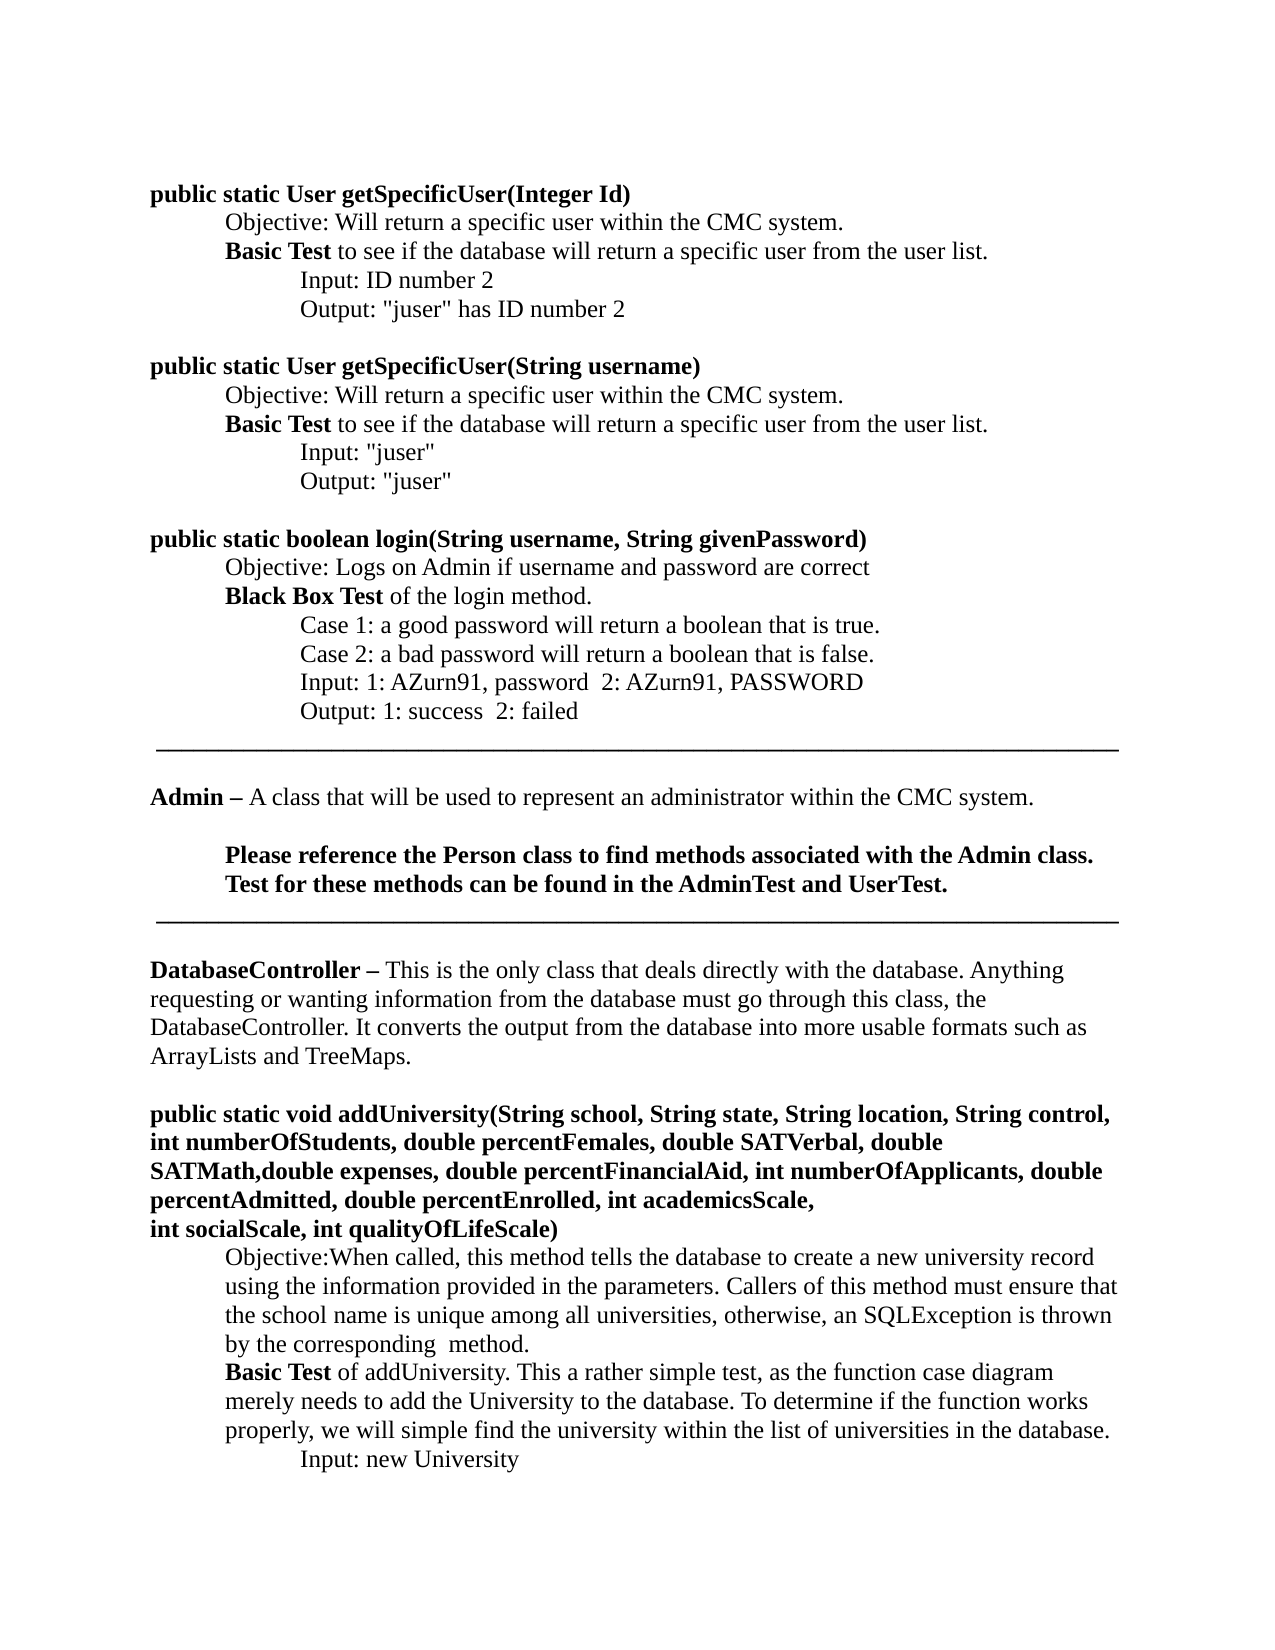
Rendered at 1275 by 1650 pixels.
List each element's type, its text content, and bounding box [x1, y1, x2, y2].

text Input: 1: AZurn91, password 2: AZurn91, PASSWORD [225, 667, 1125, 696]
text int socialScale, int qualityOfLifeScale) [150, 1214, 1125, 1242]
text Basic Test to see if the database will return a specific user from the user list. [225, 409, 1125, 437]
text public static User getSpecificUser(Integer Id) [150, 179, 1125, 207]
text public static User getSpecificUser(String username) [150, 351, 1125, 380]
text Objective: Will return a specific user within the CMC system. [225, 207, 1125, 236]
text Output: "juser" [225, 466, 1125, 495]
text _____________________________________________________________________________ [150, 897, 1125, 926]
text public static boolean login(String username, String givenPassword) [150, 524, 1125, 552]
text Test for these methods can be found in the AdminTest and UserTest. [150, 869, 1125, 897]
text Case 2: a bad password will return a boolean that is false. [225, 639, 1125, 667]
text public static void addUniversity(String school, String state, String location, String control, int numberOfStudents, double percentFemales, double SATVerbal, double SATMath,double expenses, double percentFinancialAid, int numberOfApplicants, double percentAdmitted, double percentEnrolled, int academicsScale, [150, 1099, 1125, 1214]
text Basic Test of addUniversity. This a rather simple test, as the function case diagram merely needs to add the University to the database. To determine if the function works properly, we will simple find the university within the list of universities in the database. [225, 1357, 1125, 1444]
text Objective:When called, this method tells the database to create a new university record using the information provided in the parameters. Callers of this method must ensure that the school name is unique among all universities, otherwise, an SQLException is thrown by the corresponding method. [225, 1242, 1125, 1357]
text Admin – A class that will be used to represent an administrator within the CMC system. [150, 782, 1125, 811]
text Input: new University [225, 1444, 1125, 1472]
text Case 1: a good password will return a boolean that is true. [225, 610, 1125, 639]
text Objective: Will return a specific user within the CMC system. [225, 380, 1125, 409]
text Input: "juser" [225, 437, 1125, 466]
text Output: "juser" has ID number 2 [225, 294, 1125, 322]
text Basic Test to see if the database will return a specific user from the user list. [225, 236, 1125, 265]
text Black Box Test of the login method. [225, 581, 1125, 610]
text _____________________________________________________________________________ [150, 725, 1125, 754]
text Please reference the Person class to find methods associated with the Admin class. [150, 840, 1125, 869]
text Objective: Logs on Admin if username and password are correct [225, 552, 1125, 581]
text Input: ID number 2 [225, 265, 1125, 294]
text DatabaseController – This is the only class that deals directly with the database. Anything requesting or wanting information from the database must go through this class, the DatabaseController. It converts the output from the database into more usable formats such as ArrayLists and TreeMaps. [150, 955, 1125, 1070]
text Output: 1: success 2: failed [225, 696, 1125, 725]
